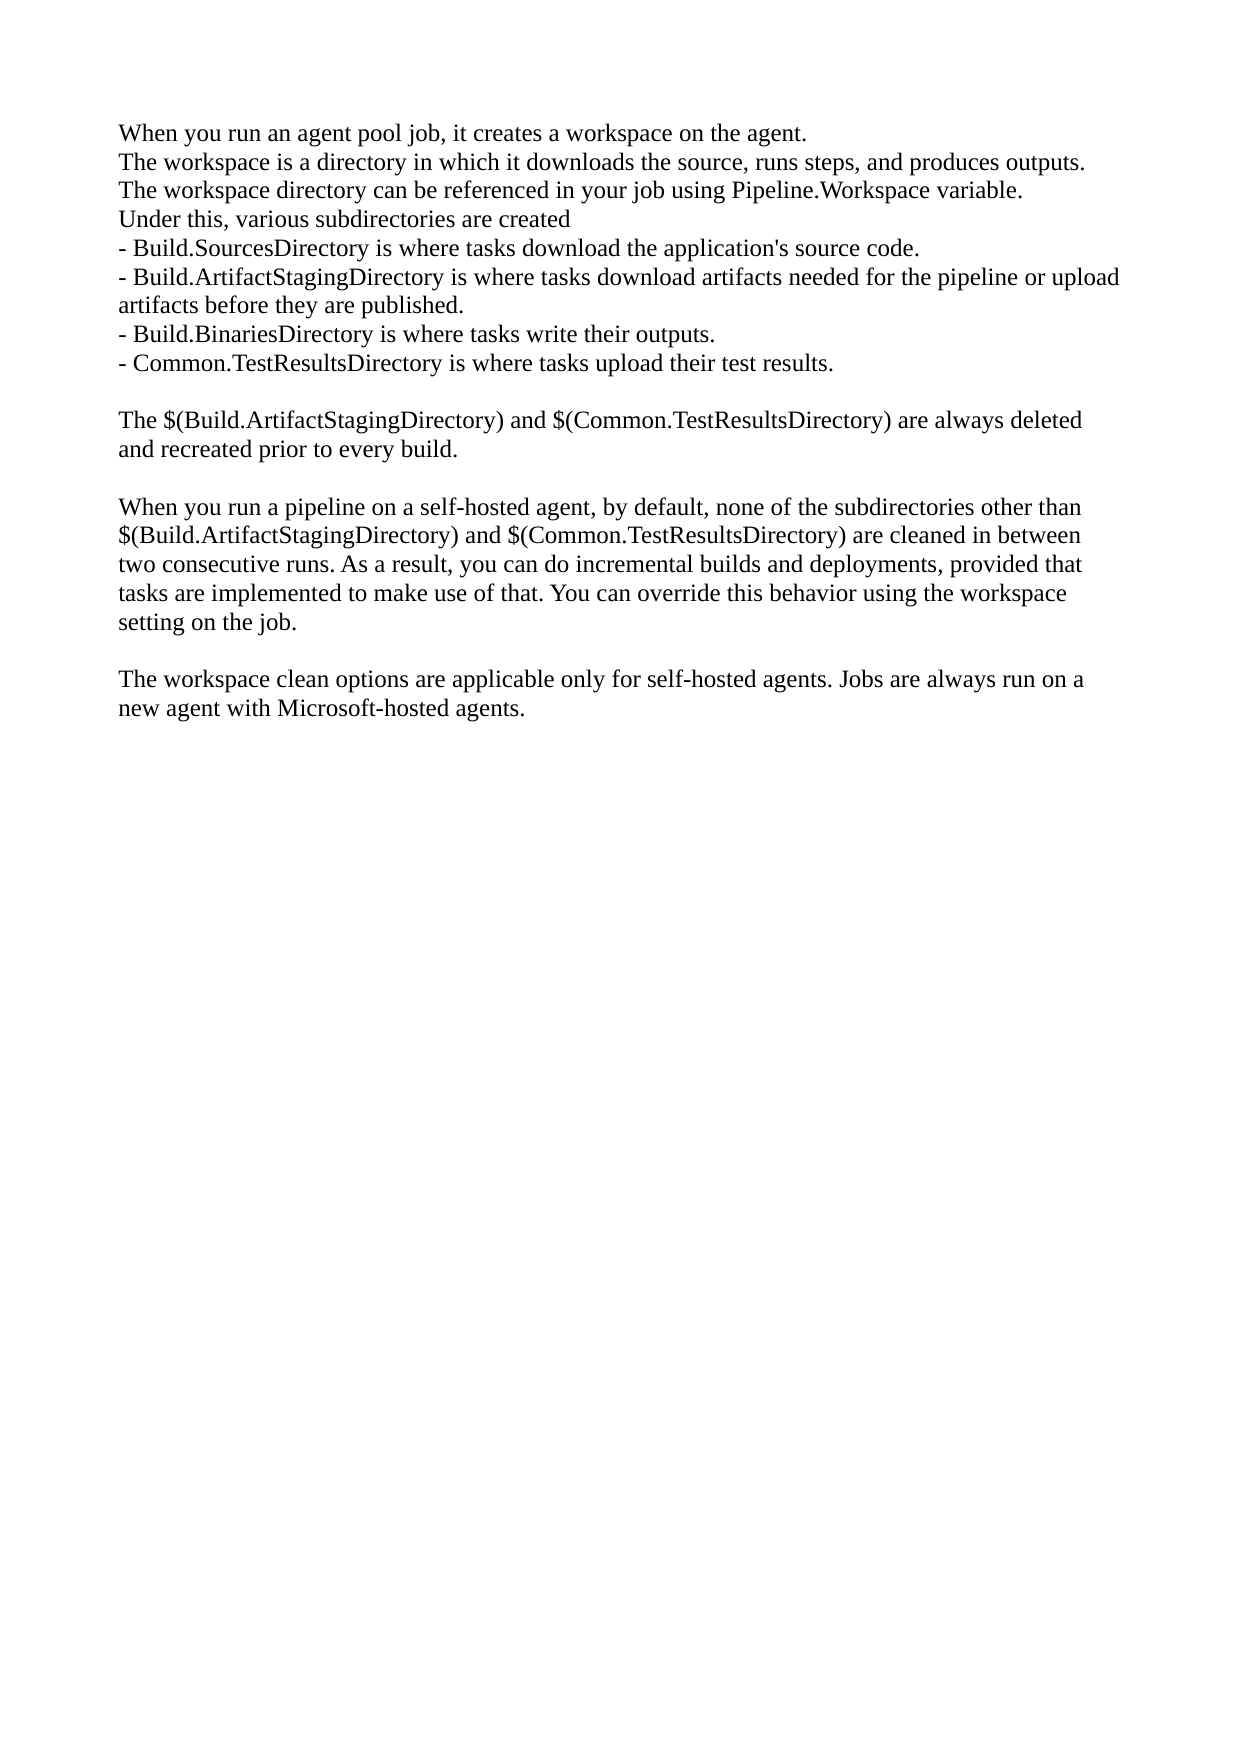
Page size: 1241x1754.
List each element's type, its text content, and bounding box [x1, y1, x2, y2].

text Under this, various subdirectories are created [118, 204, 1122, 233]
text The workspace clean options are applicable only for self-hosted agents. Jobs are always run on a [118, 664, 1122, 693]
text new agent with Microsoft-hosted agents. [118, 693, 1122, 722]
text When you run a pipeline on a self-hosted agent, by default, none of the subdirectories other than [118, 492, 1122, 521]
text two consecutive runs. As a result, you can do incremental builds and deployments, provided that [118, 549, 1122, 578]
text The workspace is a directory in which it downloads the source, runs steps, and produces outputs. [118, 147, 1122, 176]
text The $(Build.ArtifactStagingDirectory) and $(Common.TestResultsDirectory) are always deleted and recreated prior to every build. [118, 406, 1122, 463]
text The workspace directory can be referenced in your job using Pipeline.Workspace variable. [118, 176, 1122, 204]
text - Common.TestResultsDirectory is where tasks upload their test results. [118, 348, 1122, 377]
text setting on the job. [118, 607, 1122, 636]
text tasks are implemented to make use of that. You can override this behavior using the workspace [118, 578, 1122, 607]
text $(Build.ArtifactStagingDirectory) and $(Common.TestResultsDirectory) are cleaned in between [118, 521, 1122, 549]
text - Build.BinariesDirectory is where tasks write their outputs. [118, 319, 1122, 348]
text - Build.SourcesDirectory is where tasks download the application's source code. [118, 233, 1122, 262]
text - Build.ArtifactStagingDirectory is where tasks download artifacts needed for the pipeline or upload artifacts before they are published. [118, 262, 1122, 319]
text When you run an agent pool job, it creates a workspace on the agent. [118, 118, 1122, 147]
